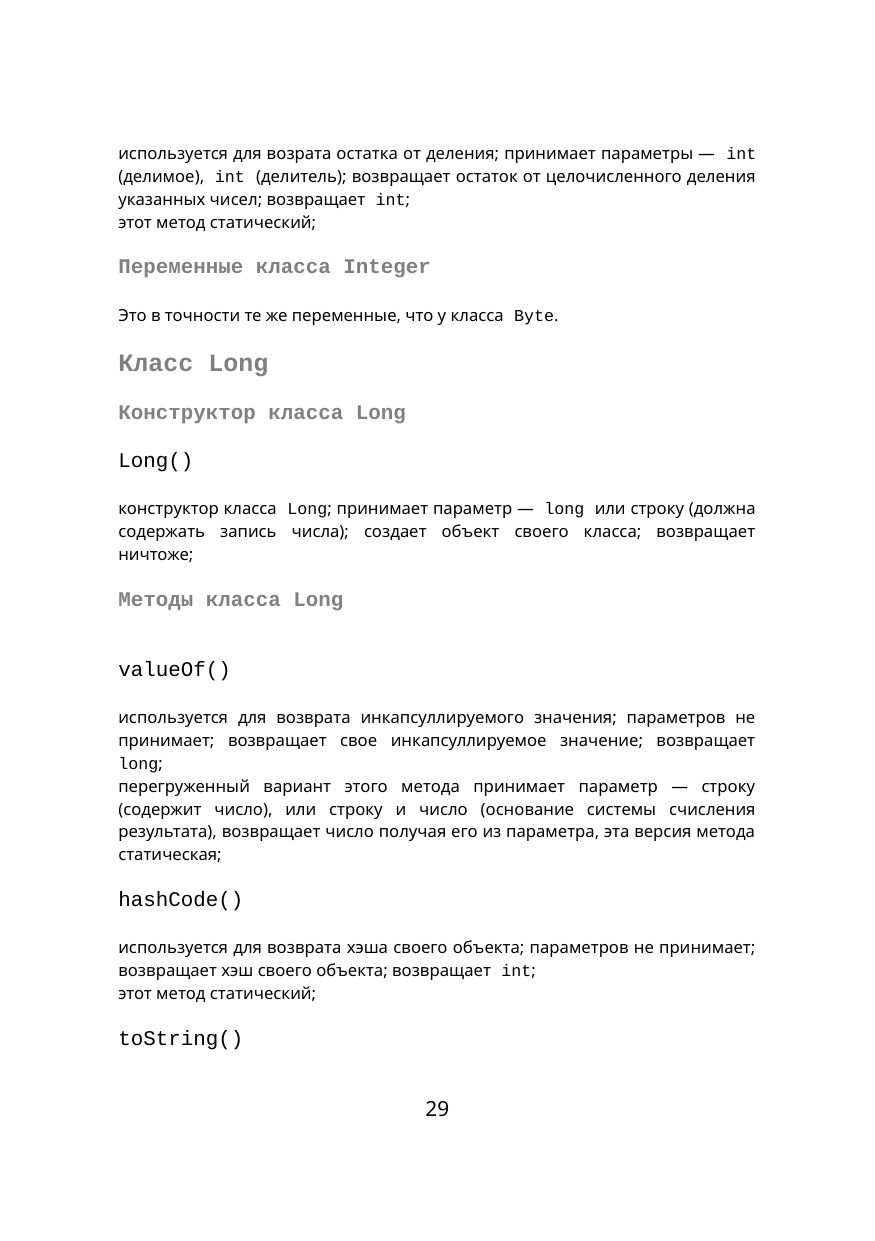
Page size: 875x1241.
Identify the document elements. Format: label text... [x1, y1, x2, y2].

text этот метод статический; [118, 982, 756, 1004]
text toString() [118, 1028, 756, 1052]
text valueOf() [118, 659, 756, 682]
text конструктор класса Long; принимает параметр — long или строку (должна содержать запись числа); создает объект своего класса; возвращает ничтоже; [118, 497, 756, 565]
text используется для возрата остатка от деления; принимает параметры — int (делимое), int (делитель); возвращает остаток от целочисленного деления указанных чисел; возвращает int; [118, 142, 756, 210]
text Конструктор класса Long [118, 402, 756, 426]
text hashCode() [118, 889, 756, 912]
text Класс Long [118, 350, 756, 379]
text перегруженный вариант этого метода принимает параметр — строку (содержит число), или строку и число (основание системы счисления результата), возвращает число получая его из параметра, эта версия метода статическая; [118, 774, 756, 865]
text Методы класса Long [118, 589, 756, 612]
text этот метод статический; [118, 210, 756, 233]
text Long() [118, 449, 756, 473]
text используется для возврата инкапсуллируемого значения; параметров не принимает; возвращает свое инкапсуллируемое значение; возвращает long; [118, 706, 756, 774]
text Это в точности те же переменные, что у класса Byte. [118, 304, 756, 327]
text используется для возврата хэша своего объекта; параметров не принимает; возвращает хэш своего объекта; возвращает int; [118, 936, 756, 982]
text Переменные класса Integer [118, 257, 756, 280]
